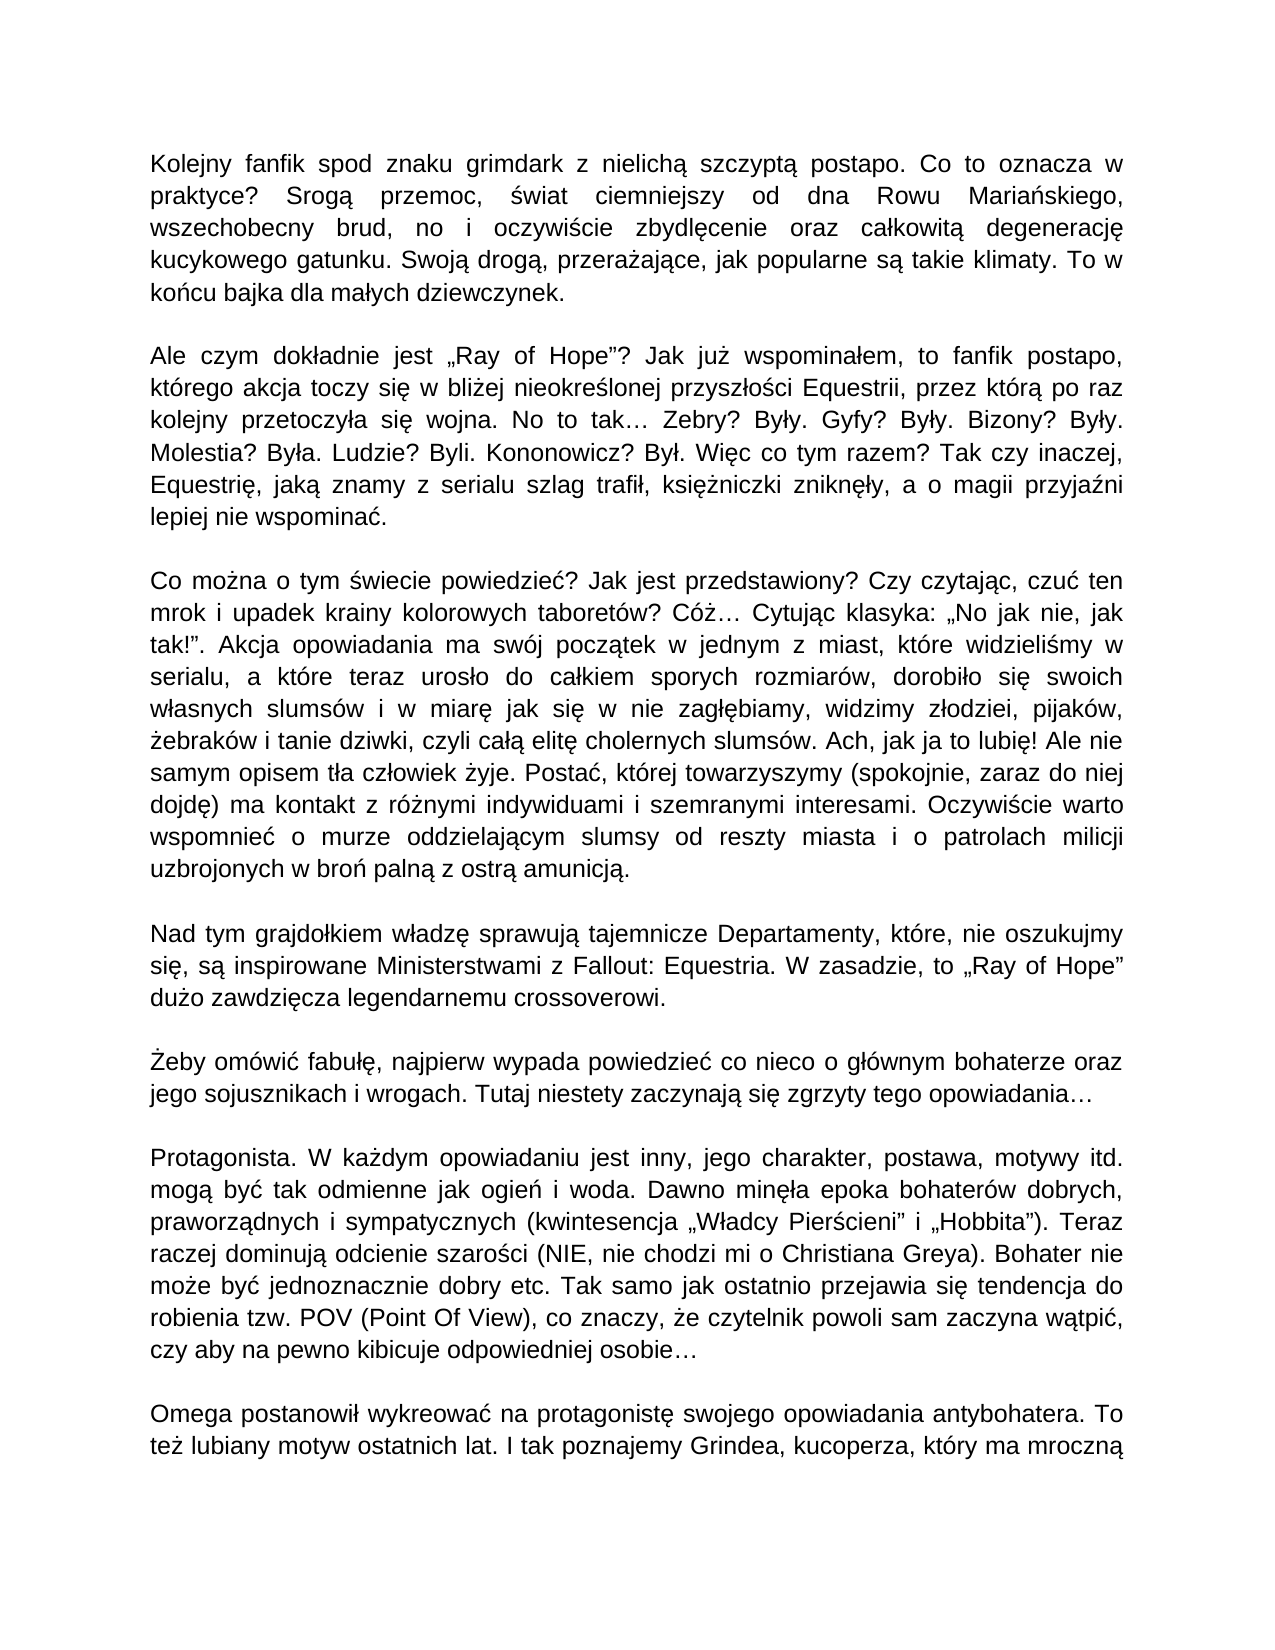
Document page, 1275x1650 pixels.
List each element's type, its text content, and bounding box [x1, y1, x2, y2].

text Omega postanowił wykreować na protagonistę swojego opowiadania antybohatera. To też lubiany motyw ostatnich lat. I tak poznajemy Grindea, kucoperza, który ma mroczną [150, 1400, 1125, 1460]
text Żeby omówić fabułę, najpierw wypada powiedzieć co nieco o głównym bohaterze oraz jego sojusznikach i wrogach. Tutaj niestety zaczynają się zgrzyty tego opowiadania… [150, 1047, 1125, 1107]
text Ale czym dokładnie jest „Ray of Hope”? Jak już wspominałem, to fanfik postapo, którego akcja toczy się w bliżej nieokreślonej przyszłości Equestrii, przez którą po raz kolejny przetoczyła się wojna. No to tak… Zebry? Były. Gyfy? Były. Bizony? Były. Molestia? Była. Ludzie? Byli. Kononowicz? Był. Więc co tym razem? Tak czy inaczej, Equestrię, jaką znamy z serialu szlag trafił, księżniczki zniknęły, a o magii przyjaźni lepiej nie wspominać. [150, 342, 1125, 531]
text Co można o tym świecie powiedzieć? Jak jest przedstawiony? Czy czytając, czuć ten mrok i upadek krainy kolorowych taboretów? Cóż… Cytując klasyka: „No jak nie, jak tak!”. Akcja opowiadania ma swój początek w jednym z miast, które widzieliśmy w serialu, a które teraz urosło do całkiem sporych rozmiarów, dorobiło się swoich własnych slumsów i w miarę jak się w nie zagłębiamy, widzimy złodziei, pijaków, żebraków i tanie dziwki, czyli całą elitę cholernych slumsów. Ach, jak ja to lubię! Ale nie samym opisem tła człowiek żyje. Postać, której towarzyszymy (spokojnie, zaraz do niej dojdę) ma kontakt z różnymi indywiduami i szemranymi interesami. Oczywiście warto wspomnieć o murze oddzielającym slumsy od reszty miasta i o patrolach milicji uzbrojonych w broń palną z ostrą amunicją. [150, 566, 1125, 883]
text Protagonista. W każdym opowiadaniu jest inny, jego charakter, postawa, motywy itd. mogą być tak odmienne jak ogień i woda. Dawno minęła epoka bohaterów dobrych, praworządnych i sympatycznych (kwintesencja „Władcy Pierścieni” i „Hobbita”). Teraz raczej dominują odcienie szarości (NIE, nie chodzi mi o Christiana Greya). Bohater nie może być jednoznacznie dobry etc. Tak samo jak ostatnio przejawia się tendencja do robienia tzw. POV (Point Of View), co znaczy, że czytelnik powoli sam zaczyna wątpić, czy aby na pewno kibicuje odpowiedniej osobie… [150, 1143, 1125, 1364]
text Kolejny fanfik spod znaku grimdark z nielichą szczyptą postapo. Co to oznacza w praktyce? Srogą przemoc, świat ciemniejszy od dna Rowu Mariańskiego, wszechobecny brud, no i oczywiście zbydlęcenie oraz całkowitą degenerację kucykowego gatunku. Swoją drogą, przerażające, jak popularne są takie klimaty. To w końcu bajka dla małych dziewczynek. [150, 150, 1125, 306]
text Nad tym grajdołkiem władzę sprawują tajemnicze Departamenty, które, nie oszukujmy się, są inspirowane Ministerstwami z Fallout: Equestria. W zasadzie, to „Ray of Hope” dużo zawdzięcza legendarnemu crossoverowi. [150, 919, 1125, 1012]
